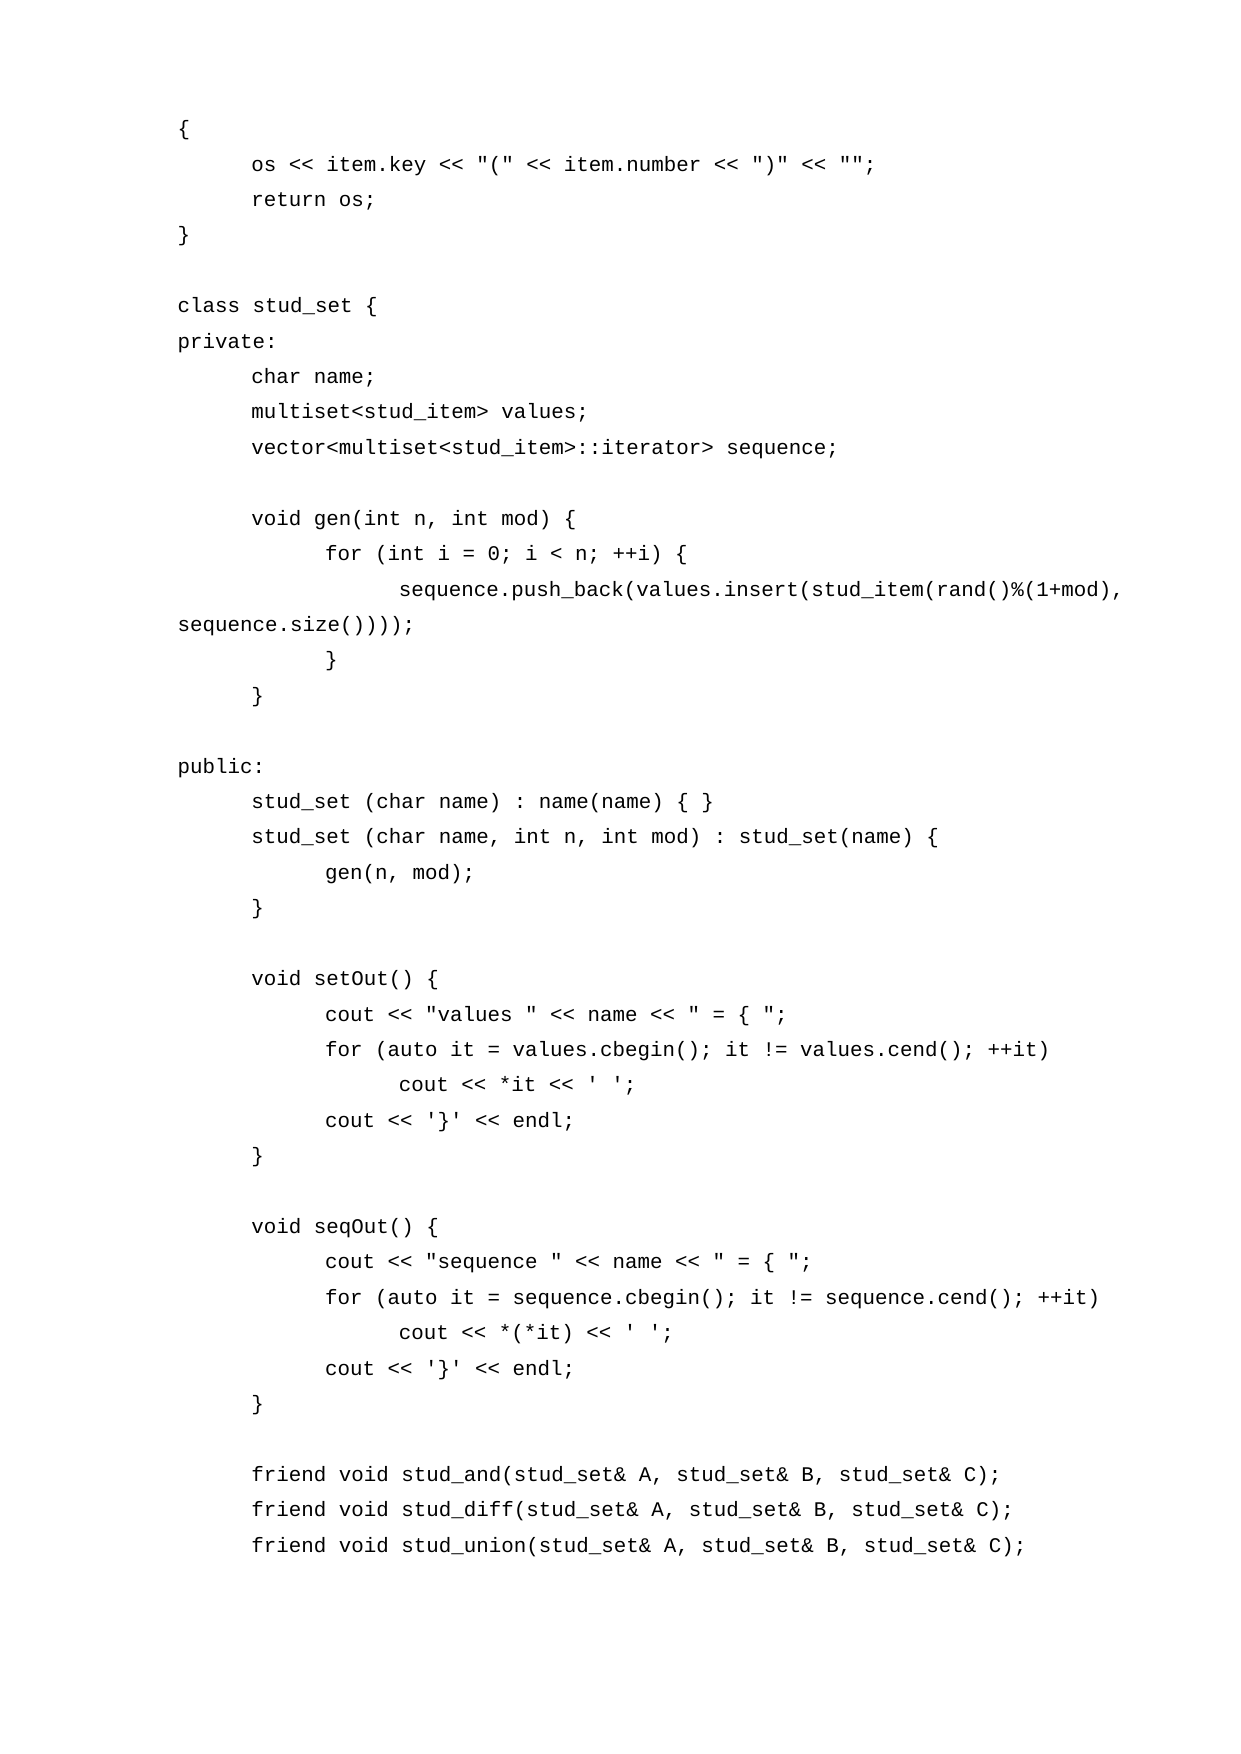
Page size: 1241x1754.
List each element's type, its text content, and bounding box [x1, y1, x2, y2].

text friend void stud_and(stud_set& A, stud_set& B, stud_set& C); [177, 1464, 1181, 1488]
text cout << '}' << endl; [177, 1358, 1181, 1381]
text cout << *it << ' '; [177, 1074, 1181, 1098]
text cout << *(*it) << ' '; [177, 1322, 1181, 1346]
text friend void stud_union(stud_set& A, stud_set& B, stud_set& C); [177, 1535, 1181, 1558]
text { [177, 118, 1181, 142]
text cout << "sequence " << name << " = { "; [177, 1251, 1181, 1275]
text char name; [177, 366, 1181, 390]
text } [177, 649, 1181, 673]
text os << item.key << "(" << item.number << ")" << ""; [177, 153, 1181, 177]
text } [177, 685, 1181, 708]
text } [177, 1393, 1181, 1417]
text } [177, 1145, 1181, 1169]
text cout << "values " << name << " = { "; [177, 1003, 1181, 1027]
text class stud_set { [177, 295, 1181, 319]
text for (auto it = sequence.cbegin(); it != sequence.cend(); ++it) [177, 1287, 1181, 1311]
text void seqOut() { [177, 1216, 1181, 1240]
text } [177, 897, 1181, 921]
text gen(n, mod); [177, 862, 1181, 886]
text multiset<stud_item> values; [177, 401, 1181, 425]
text void setOut() { [177, 968, 1181, 992]
text vector<multiset<stud_item>::iterator> sequence; [177, 437, 1181, 461]
text for (int i = 0; i < n; ++i) { [177, 543, 1181, 567]
text } [177, 224, 1181, 248]
text friend void stud_diff(stud_set& A, stud_set& B, stud_set& C); [177, 1499, 1181, 1523]
text void gen(int n, int mod) { [177, 508, 1181, 531]
text private: [177, 331, 1181, 354]
text for (auto it = values.cbegin(); it != values.cend(); ++it) [177, 1039, 1181, 1063]
text return os; [177, 189, 1181, 213]
text cout << '}' << endl; [177, 1110, 1181, 1133]
text public: [177, 756, 1181, 779]
text stud_set (char name) : name(name) { } [177, 791, 1181, 815]
text sequence.push_back(values.insert(stud_item(rand()%(1+mod), sequence.size()))); [177, 578, 1181, 638]
text stud_set (char name, int n, int mod) : stud_set(name) { [177, 826, 1181, 850]
